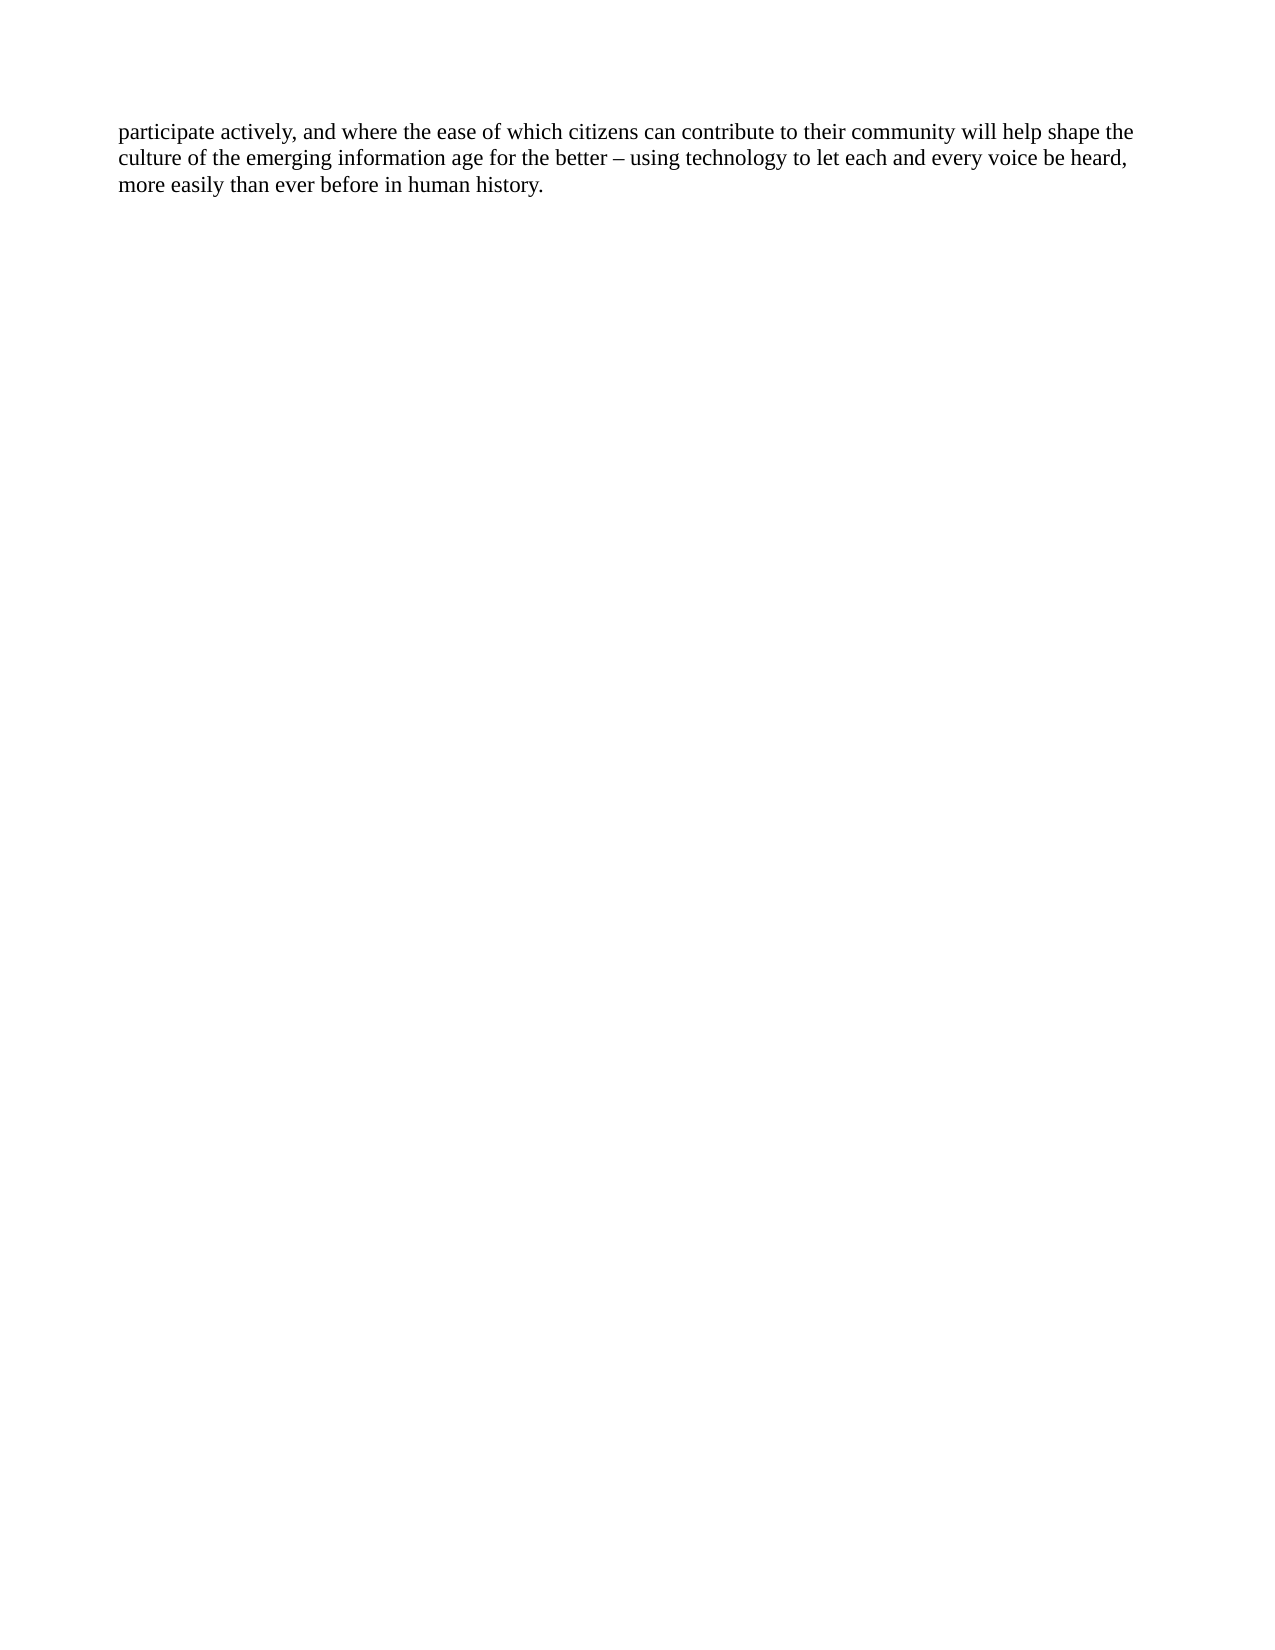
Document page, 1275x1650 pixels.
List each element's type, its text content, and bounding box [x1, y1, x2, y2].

text participate actively, and where the ease of which citizens can contribute to their community will help shape the culture of the emerging information age for the better – using technology to let each and every voice be heard, more easily than ever before in human history. [118, 118, 1157, 197]
